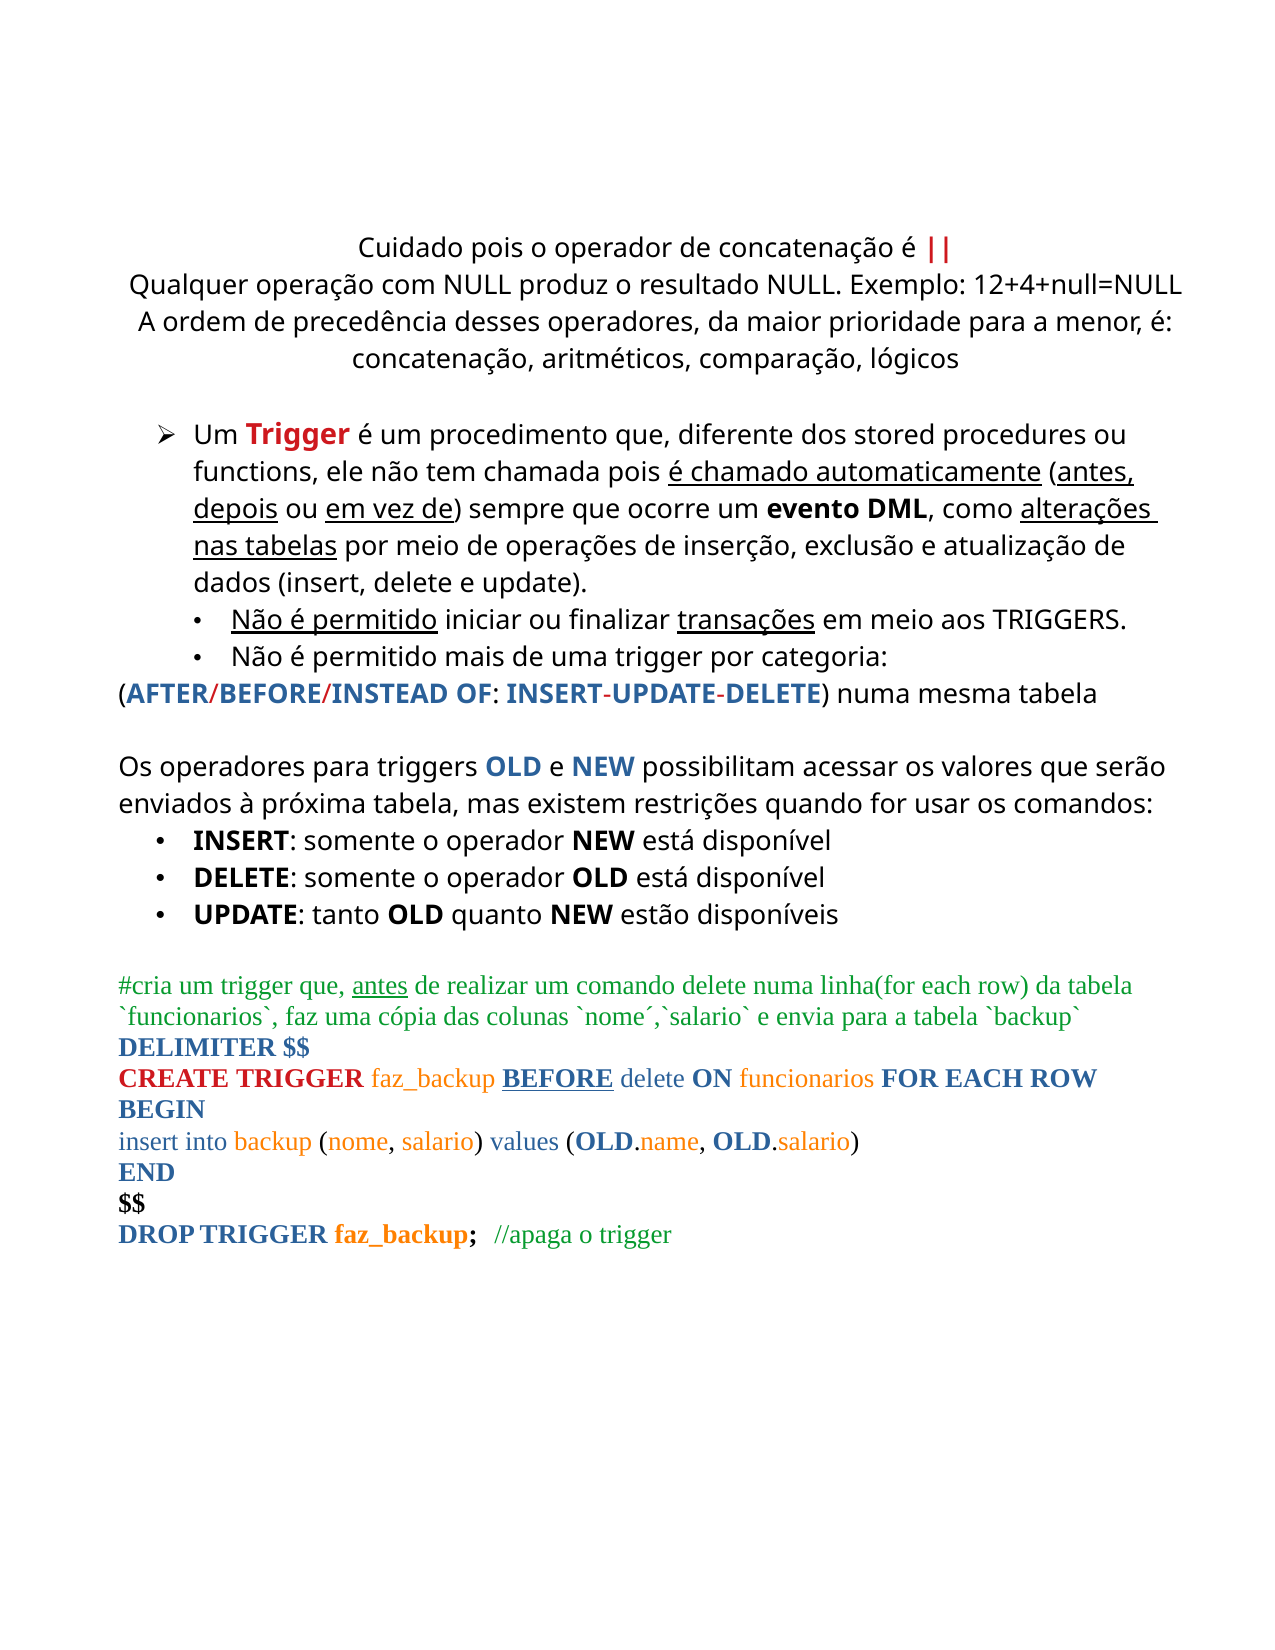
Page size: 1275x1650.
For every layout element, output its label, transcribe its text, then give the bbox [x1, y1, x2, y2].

list Não é permitido iniciar ou finalizar transações em meio aos TRIGGERS. [193, 600, 1193, 637]
text A ordem de precedência desses operadores, da maior prioridade para a menor, é: concatenação, aritméticos, comparação, lógicos [118, 302, 1193, 376]
text insert into backup (nome, salario) values (OLD.name, OLD.salario) [118, 1125, 1193, 1156]
text DROP TRIGGER faz_backup; //apaga o trigger [118, 1218, 1193, 1249]
text Os operadores para triggers OLD e NEW possibilitam acessar os valores que serão enviados à próxima tabela, mas existem restrições quando for usar os comandos: [118, 748, 1205, 822]
list Não é permitido mais de uma trigger por categoria: [193, 637, 1193, 674]
list UPDATE: tanto OLD quanto NEW estão disponíveis [156, 895, 1193, 932]
list Um Trigger é um procedimento que, diferente dos stored procedures ou functions, ele não tem chamada pois é chamado automaticamente (antes, depois ou em vez de) sempre que ocorre um evento DML, como alterações nas tabelas por meio de operações de inserção, exclusão e atualização de dados (insert, delete e update). [156, 413, 1193, 600]
text #cria um trigger que, antes de realizar um comando delete numa linha(for each row) da tabela `funcionarios`, faz uma cópia das colunas `nome´,`salario` e envia para a tabela `backup` [118, 969, 1193, 1031]
text $$ [118, 1187, 1193, 1218]
text DELIMITER $$ [118, 1031, 1193, 1062]
text BEGIN [118, 1094, 1193, 1125]
text Qualquer operação com NULL produz o resultado NULL. Exemplo: 12+4+null=NULL [118, 266, 1193, 302]
text CREATE TRIGGER faz_backup BEFORE delete ON funcionarios FOR EACH ROW [118, 1062, 1193, 1094]
text Cuidado pois o operador de concatenação é || [118, 229, 1193, 266]
text (AFTER/BEFORE/INSTEAD OF: INSERT-UPDATE-DELETE) numa mesma tabela [118, 674, 1193, 711]
list INSERT: somente o operador NEW está disponível [156, 822, 1193, 858]
text END [118, 1156, 1193, 1187]
list DELETE: somente o operador OLD está disponível [156, 858, 1193, 895]
